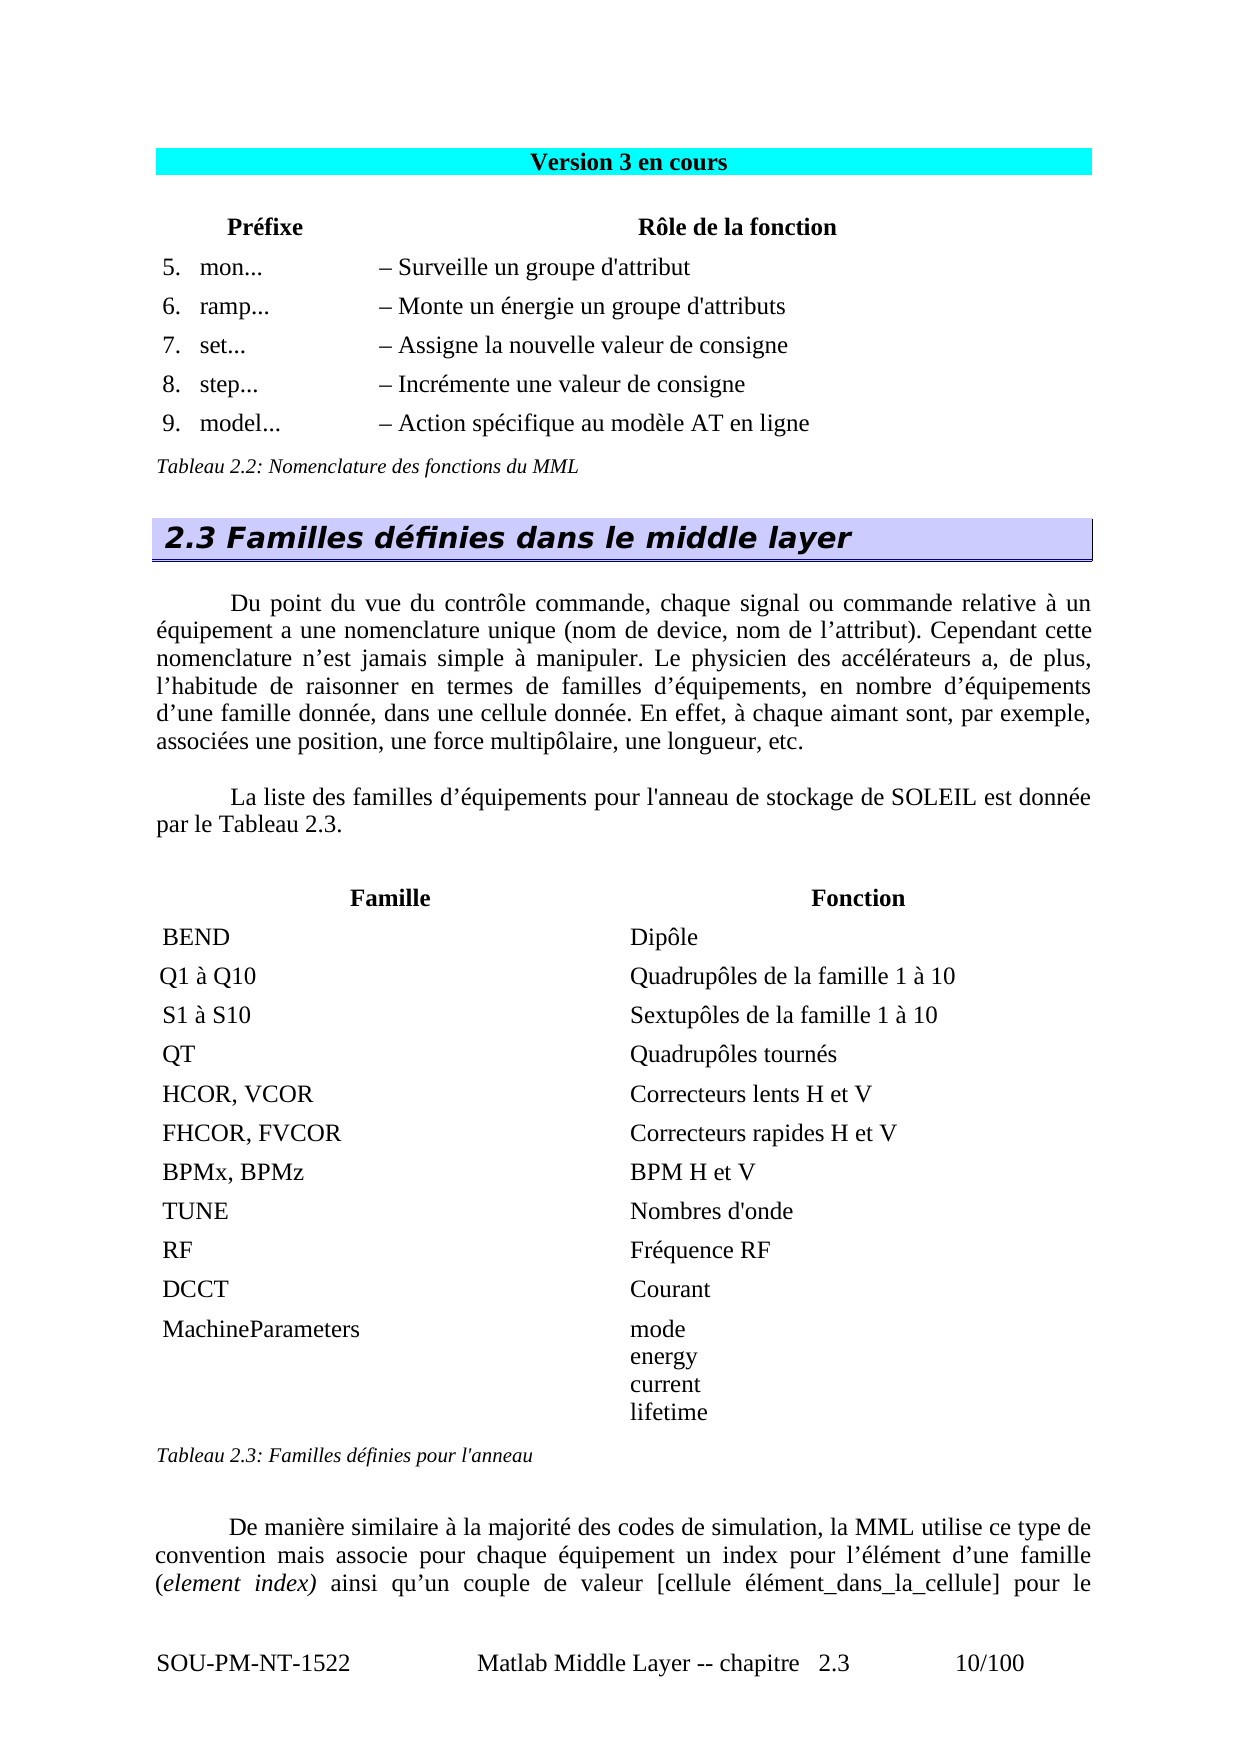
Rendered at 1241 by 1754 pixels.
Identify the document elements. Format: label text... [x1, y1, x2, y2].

table_cell Nombres d'onde [624, 1192, 1092, 1231]
table_cell Courant [624, 1270, 1092, 1309]
table_cell – Action spécifique au modèle AT en ligne [336, 404, 1102, 443]
table_cell Q1 à Q10 [156, 957, 624, 996]
table_cell – Incrémente une valeur de consigne [336, 365, 1102, 404]
table_cell MachineParameters [156, 1309, 624, 1431]
table_cell TUNE [156, 1192, 624, 1231]
table_cell mon... [156, 247, 336, 286]
table_header Fonction [624, 878, 1092, 917]
subtitle Familles définies dans le middle layer [152, 518, 1092, 559]
table_cell Correcteurs lents H et V [624, 1074, 1092, 1113]
table_cell Quadrupôles de la famille 1 à 10 [624, 957, 1092, 996]
table_cell – Assigne la nouvelle valeur de consigne [336, 325, 1102, 364]
text Tableau 2.2: Nomenclature des fonctions du MML [156, 455, 1092, 478]
table_cell mode energy current lifetime [624, 1309, 1092, 1431]
table_cell – Monte un énergie un groupe d'attributs [336, 286, 1102, 325]
table_cell BEND [156, 918, 624, 957]
table_cell HCOR, VCOR [156, 1074, 624, 1113]
text De manière similaire à la majorité des codes de simulation, la MML utilise ce type de convention mais associe pour chaque équipement un index pour l’élément d’une famille (element index) ainsi qu’un couple de valeur [cellule élément_dans_la_cellule] pour le [155, 1513, 1092, 1596]
table_header Rôle de la fonction [336, 208, 1102, 247]
table_cell Sextupôles de la famille 1 à 10 [624, 996, 1092, 1035]
table_cell – Surveille un groupe d'attribut [336, 247, 1102, 286]
table_cell model... [156, 404, 336, 443]
table_cell Fréquence RF [624, 1231, 1092, 1270]
table_cell DCCT [156, 1270, 624, 1309]
table_cell BPM H et V [624, 1153, 1092, 1192]
table_cell BPMx, BPMz [156, 1153, 624, 1192]
table_cell Dipôle [624, 918, 1092, 957]
table_cell set... [156, 325, 336, 364]
table_cell Quadrupôles tournés [624, 1035, 1092, 1074]
text La liste des familles d’équipements pour l'anneau de stockage de SOLEIL est donnée par le Tableau 2.3. [156, 783, 1092, 838]
text Tableau 2.3: Familles définies pour l'anneau [156, 1444, 1092, 1467]
table_header Famille [156, 878, 624, 917]
table_cell QT [156, 1035, 624, 1074]
table_cell step... [156, 365, 336, 404]
text Du point du vue du contrôle commande, chaque signal ou commande relative à un équipement a une nomenclature unique (nom de device, nom de l’attribut). Cependant cette nomenclature n’est jamais simple à manipuler. Le physicien des accélérateurs a, de plus, l’habitude de raisonner en termes de familles d’équipements, en nombre d’équipements d’une famille donnée, dans une cellule donnée. En effet, à chaque aimant sont, par exemple, associées une position, une force multipôlaire, une longueur, etc. [156, 589, 1092, 755]
table_cell RF [156, 1231, 624, 1270]
table_cell S1 à S10 [156, 996, 624, 1035]
table_header Préfixe [156, 208, 336, 247]
table_cell FHCOR, FVCOR [156, 1113, 624, 1152]
table_cell Correcteurs rapides H et V [624, 1113, 1092, 1152]
table_cell ramp... [156, 286, 336, 325]
